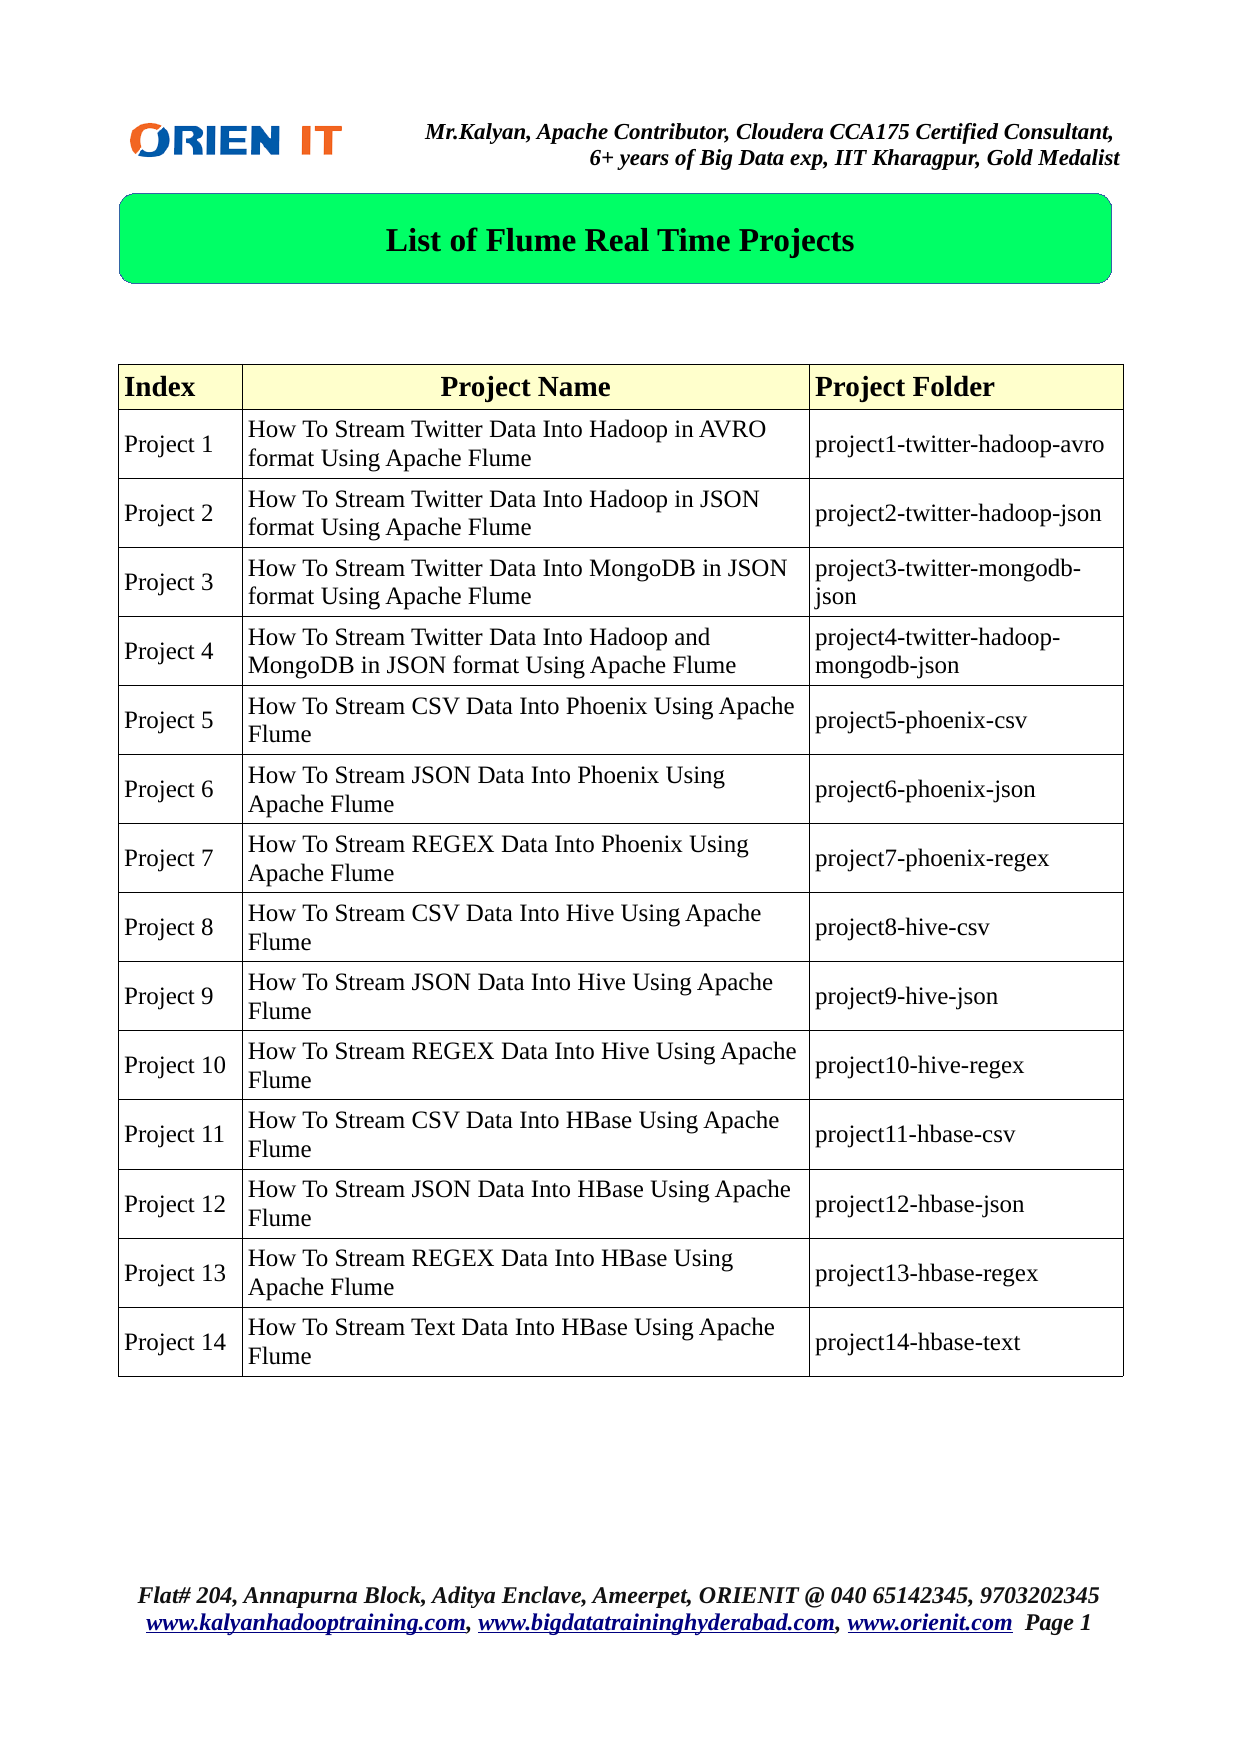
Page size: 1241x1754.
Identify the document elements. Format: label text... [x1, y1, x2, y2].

table_cell Project 10 [119, 1031, 242, 1099]
table_cell Project 2 [119, 479, 242, 547]
table_cell Project 14 [119, 1308, 242, 1376]
table_cell Project 6 [119, 755, 242, 823]
table_cell Project 7 [119, 824, 242, 892]
table_cell How To Stream REGEX Data Into Hive Using Apache Flume [243, 1031, 809, 1099]
table_cell Project 12 [119, 1170, 242, 1237]
table_cell How To Stream CSV Data Into HBase Using Apache Flume [243, 1100, 809, 1168]
table_cell How To Stream JSON Data Into Phoenix Using Apache Flume [243, 755, 809, 823]
table_cell How To Stream Twitter Data Into Hadoop in JSON format Using Apache Flume [243, 479, 809, 547]
table_cell How To Stream REGEX Data Into HBase Using Apache Flume [243, 1239, 809, 1307]
table_header Index [119, 365, 242, 409]
table_cell Project 1 [119, 410, 242, 478]
table_cell Project 9 [119, 962, 242, 1030]
table_header Project Name [243, 365, 809, 409]
table_cell How To Stream CSV Data Into Phoenix Using Apache Flume [243, 686, 809, 754]
table_cell project1-twitter-hadoop-avro [810, 410, 1123, 478]
table_cell project9-hive-json [810, 962, 1123, 1030]
table_cell Project 8 [119, 893, 242, 961]
table_cell project6-phoenix-json [810, 755, 1123, 823]
table_cell Project 13 [119, 1239, 242, 1307]
table_cell project12-hbase-json [810, 1170, 1123, 1237]
table_cell project4-twitter-hadoop-mongodb-json [810, 617, 1123, 685]
table_cell project8-hive-csv [810, 893, 1123, 961]
table_cell How To Stream Twitter Data Into MongoDB in JSON format Using Apache Flume [243, 548, 809, 616]
table_cell Project 5 [119, 686, 242, 754]
table_cell How To Stream Text Data Into HBase Using Apache Flume [243, 1308, 809, 1376]
table_cell How To Stream Twitter Data Into Hadoop and MongoDB in JSON format Using Apache Flume [243, 617, 809, 685]
table_cell How To Stream JSON Data Into HBase Using Apache Flume [243, 1170, 809, 1237]
table_cell project10-hive-regex [810, 1031, 1123, 1099]
table_cell How To Stream Twitter Data Into Hadoop in AVRO format Using Apache Flume [243, 410, 809, 478]
table_cell project2-twitter-hadoop-json [810, 479, 1123, 547]
table_cell How To Stream JSON Data Into Hive Using Apache Flume [243, 962, 809, 1030]
table_cell Project 4 [119, 617, 242, 685]
table_cell project7-phoenix-regex [810, 824, 1123, 892]
table_cell project11-hbase-csv [810, 1100, 1123, 1168]
table_cell project3-twitter-mongodb-json [810, 548, 1123, 616]
table_header Project Folder [810, 365, 1123, 409]
picture [123, 112, 345, 166]
table_cell project14-hbase-text [810, 1308, 1123, 1376]
table_cell project13-hbase-regex [810, 1239, 1123, 1307]
table_cell How To Stream REGEX Data Into Phoenix Using Apache Flume [243, 824, 809, 892]
table_cell Project 3 [119, 548, 242, 616]
table_cell Project 11 [119, 1100, 242, 1168]
table_cell How To Stream CSV Data Into Hive Using Apache Flume [243, 893, 809, 961]
table_cell project5-phoenix-csv [810, 686, 1123, 754]
